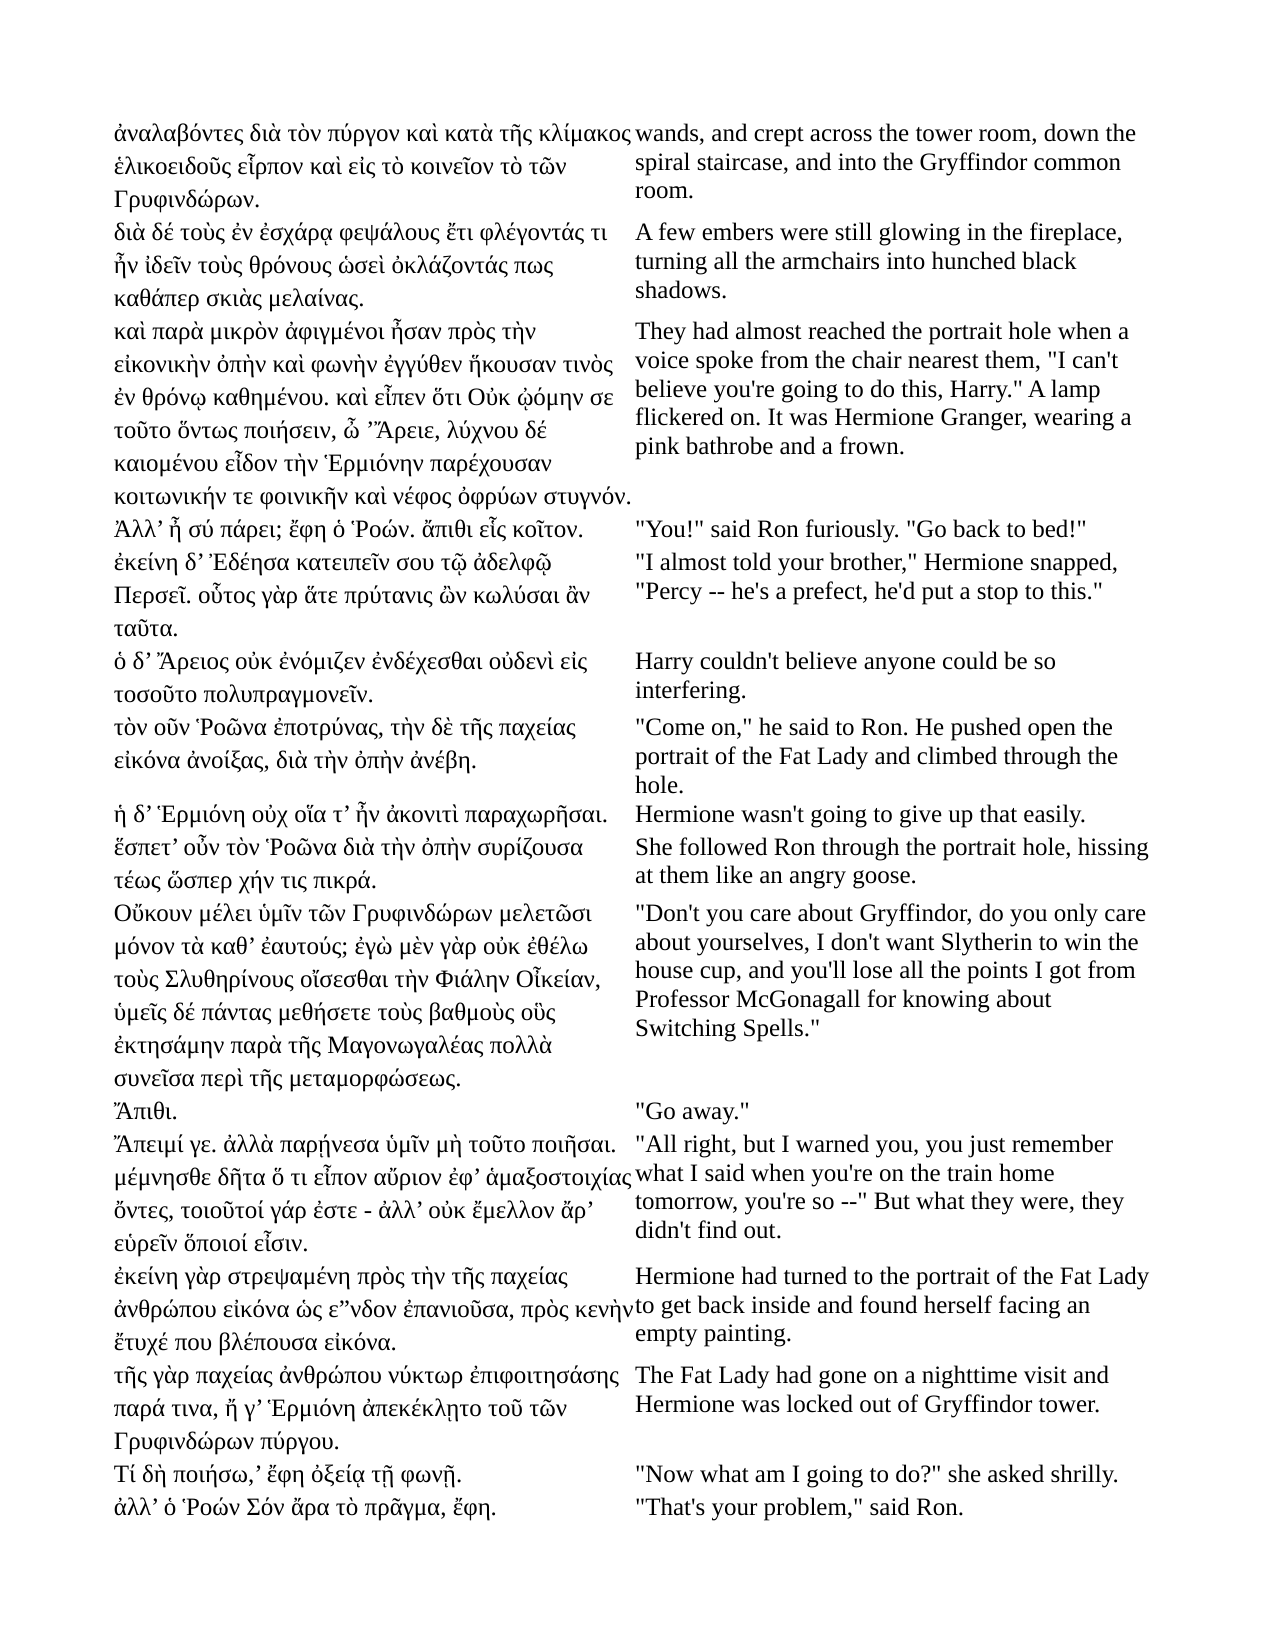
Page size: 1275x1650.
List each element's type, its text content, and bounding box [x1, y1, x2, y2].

table_cell Harry couldn't believe anyone could be so interfering. [635, 646, 1157, 712]
table_cell "All right, but I warned you, you just remember what I said when you're on the train home tomorrow, you're so --" But what they were, they didn't find out. [635, 1129, 1157, 1261]
table_cell She followed Ron through the portrait hole, hissing at them like an angry goose. [635, 832, 1157, 898]
table_cell They had almost reached the portrait hole when a voice spoke from the chair nearest them, "I can't believe you're going to do this, Harry." A lamp flickered on. It was Hermione Granger, wearing a pink bathrobe and a frown. [635, 316, 1157, 514]
table_cell τῆς γὰρ παχείας ἀνθρώπου νύκτωρ ἐπιφοιτησάσης παρά τινα, ἤ γ’ Ἑρμιόνη ἀπεκέκλῃτο τοῦ τῶν Γρυφινδώρων πύργου. [114, 1360, 635, 1459]
table_cell ἐκείνη γὰρ στρεψαμένη πρὸς τὴν τῆς παχείας ἀνθρώπου εἰκόνα ὡς ε”νδον ἐπανιοῦσα, πρὸς κενὴν ἔτυχέ που βλέπουσα εἰκόνα. [114, 1261, 635, 1360]
table_cell Οὔκουν μέλει ὑμῖν τῶν Γρυφινδώρων μελετῶσι μόνον τὰ καθ’ ἐαυτούς; ἐγὼ μὲν γὰρ οὐκ ἐθέλω τοὺς Σλυθηρίνους οἴσεσθαι τὴν Φιάλην Οἶκείαν, ὑμεῖς δέ πάντας μεθήσετε τοὺς βαθμοὺς οὓς ἐκτησάμην παρὰ τῆς Μαγονωγαλέας πολλὰ συνεῖσα περὶ τῆς μεταμορφώσεως. [114, 898, 635, 1096]
table_cell ἕσπετ’ οὖν τὸν Ῥοῶνα διὰ τὴν ὀπὴν συρίζουσα τέως ὥσπερ χήν τις πικρά. [114, 832, 635, 898]
table_cell Ἄπιθι. [114, 1096, 635, 1129]
table_cell "Don't you care about Gryffindor, do you only care about yourselves, I don't want Slytherin to win the house cup, and you'll lose all the points I got from Professor McGonagall for knowing about Switching Spells." [635, 898, 1157, 1096]
table_cell καὶ παρὰ μικρὸν ἀφιγμένοι ἦσαν πρὸς τὴν εἰκονικὴν ὀπὴν καὶ φωνὴν ἐγγύθεν ἥκουσαν τινὸς ἐν θρόνῳ καθημένου. καὶ εἶπεν ὅτι Οὐκ ᾠόμην σε τοῦτο ὅντως ποιήσειν, ὦ ’Ἄρειε, λύχνου δέ καιομένου εἶδον τὴν Ἑρμιόνην παρέχουσαν κοιτωνικήν τε φοινικῆν καὶ νέφος ὀφρύων στυγνόν. [114, 316, 635, 514]
table_cell Hermione had turned to the portrait of the Fat Lady to get back inside and found herself facing an empty painting. [635, 1261, 1157, 1360]
table_cell "You!" said Ron furiously. "Go back to bed!" [635, 514, 1157, 547]
table_cell ἀναλαβόντες διὰ τὸν πύργον καὶ κατὰ τῆς κλίμακος ἑλικοειδοῦς εἷρπον καὶ εἰς τὸ κοινεῖον τὸ τῶν Γρυφινδώρων. [114, 118, 635, 217]
table_cell ἀλλ’ ὁ Ῥοών Σόν ἄρα τὸ πρᾶγμα, ἔφη. [114, 1492, 635, 1525]
table_cell "Go away." [635, 1096, 1157, 1129]
table_cell Hermione wasn't going to give up that easily. [635, 799, 1157, 832]
table_cell ἡ δ’ Ἑρμιόνη οὐχ οἵα τ’ ἦν ἀκονιτὶ παραχωρῆσαι. [114, 799, 635, 832]
table_cell ὁ δ’ Ἄρειος οὐκ ἐνόμιζεν ἐνδέχεσθαι οὐδενὶ εἰς τοσοῦτο πολυπραγμονεῖν. [114, 646, 635, 712]
table_cell Τί δὴ ποιήσω,’ ἔφη ὀξείᾳ τῇ φωνῇ. [114, 1459, 635, 1492]
table_cell "I almost told your brother," Hermione snapped, "Percy -- he's a prefect, he'd put a stop to this." [635, 548, 1157, 646]
table_cell Ἀλλ’ ἦ σύ πάρει; ἔφη ὁ Ῥοών. ἄπιθι εἷς κοῖτον. [114, 514, 635, 547]
table_cell The Fat Lady had gone on a nighttime visit and Hermione was locked out of Gryffindor tower. [635, 1360, 1157, 1459]
table_cell "That's your problem," said Ron. [635, 1492, 1157, 1525]
table_cell A few embers were still glowing in the fireplace, turning all the armchairs into hunched black shadows. [635, 217, 1157, 316]
table_cell "Now what am I going to do?" she asked shrilly. [635, 1459, 1157, 1492]
table_cell ἐκείνη δ’ Ἐδέησα κατειπεῖν σου τῷ ἀδελφῷ Περσεῖ. οὗτος γὰρ ἅτε πρύτανις ὢν κωλύσαι ἂν ταῦτα. [114, 548, 635, 646]
table_cell "Come on," he said to Ron. He pushed open the portrait of the Fat Lady and climbed through the hole. [635, 713, 1157, 799]
table_cell τὸν οῦν Ῥοῶνα ἐποτρύνας, τὴν δὲ τῆς παχείας εἰκόνα ἀνοίξας, διὰ τὴν ὀπὴν ἀνέβη. [114, 713, 635, 799]
table_cell Ἄπειμί γε. ἀλλὰ παρῄνεσα ὑμῖν μὴ τοῦτο ποιῆσαι. μέμνησθε δῆτα ὅ τι εἶπον αὔριον ἐφ’ ἁμαξοστοιχίας ὄντες, τοιοῦτοί γάρ ἐστε - ἀλλ’ οὐκ ἔμελλον ἄρ’ εὑρεῖν ὅποιοί εἶσιν. [114, 1129, 635, 1261]
table_cell wands, and crept across the tower room, down the spiral staircase, and into the Gryffindor common room. [635, 118, 1157, 217]
table_cell διὰ δέ τοὺς ἐν ἐσχάρᾳ φεψάλους ἔτι φλέγοντάς τι ἦν ἰδεῖν τοὺς θρόνους ὡσεὶ ὀκλάζοντάς πως καθάπερ σκιὰς μελαίνας. [114, 217, 635, 316]
